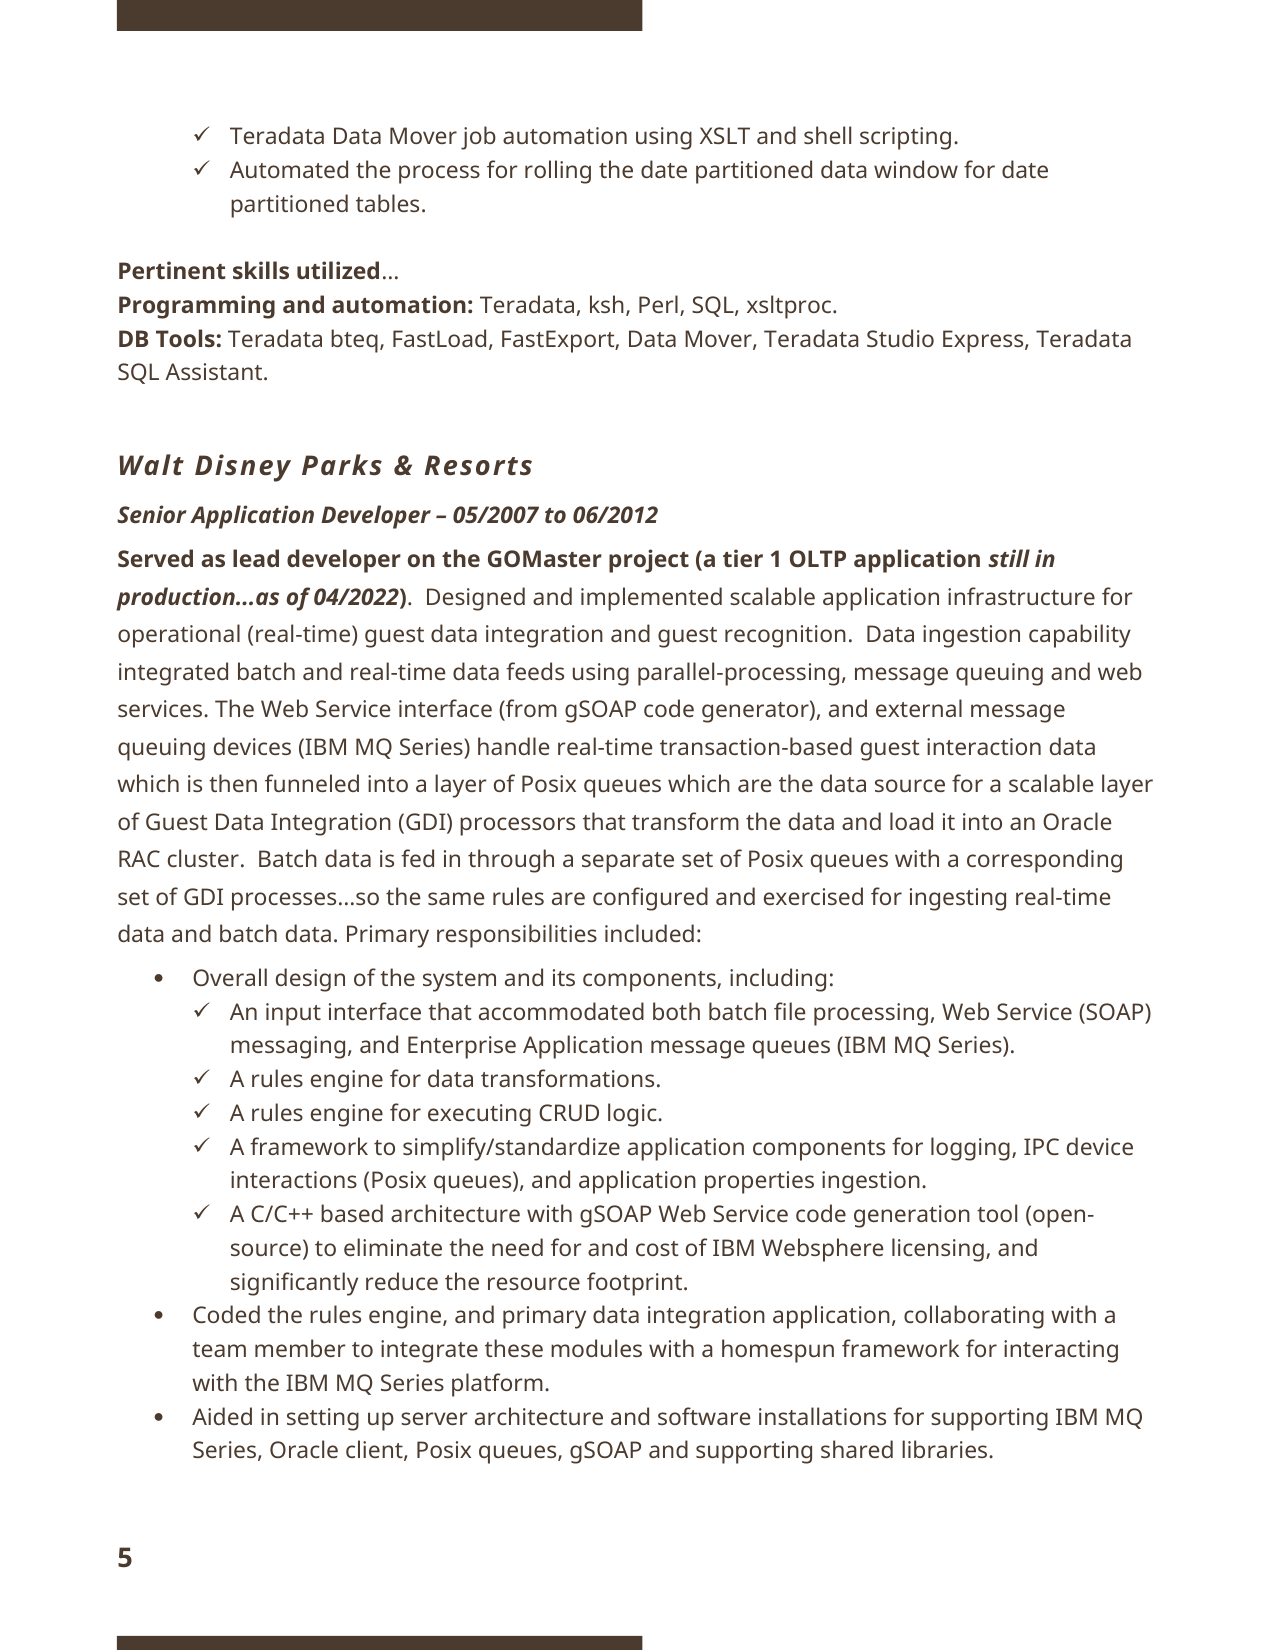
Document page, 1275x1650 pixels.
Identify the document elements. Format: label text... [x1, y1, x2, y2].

subtitle Walt Disney Parks & Resorts [117, 447, 1158, 483]
list A rules engine for executing CRUD logic. [192, 1097, 1158, 1128]
list A framework to simplify/standardize application components for logging, IPC device interactions (Posix queues), and application properties ingestion. [192, 1130, 1158, 1195]
text Served as lead developer on the GOMaster project (a tier 1 OLTP application still in production...as of 04/2022). Designed and implemented scalable application infrastructure for operational (real-time) guest data integration and guest recognition. Data ingestion capability integrated batch and real-time data feeds using parallel-processing, message queuing and web services. The Web Service interface (from gSOAP code generator), and external message queuing devices (IBM MQ Series) handle real-time transaction-based guest interaction data which is then funneled into a layer of Posix queues which are the data source for a scalable layer of Guest Data Integration (GDI) processors that transform the data and load it into an Oracle RAC cluster. Batch data is fed in through a separate set of Posix queues with a corresponding set of GDI processes…so the same rules are configured and exercised for ingesting real-time data and batch data. Primary responsibilities included: [117, 543, 1158, 949]
list Aided in setting up server architecture and software installations for supporting IBM MQ Series, Oracle client, Posix queues, gSOAP and supporting shared libraries. [154, 1400, 1158, 1465]
list Coded the rules engine, and primary data integration application, collaborating with a team member to integrate these modules with a homespun framework for interacting with the IBM MQ Series platform. [154, 1299, 1158, 1398]
list An input interface that accommodated both batch file processing, Web Service (SOAP) messaging, and Enterprise Application message queues (IBM MQ Series). [192, 995, 1158, 1060]
text Programming and automation: Teradata, ksh, Perl, SQL, xsltproc. [117, 289, 1158, 320]
text Pertinent skills utilized… [117, 255, 1158, 286]
text DB Tools: Teradata bteq, FastLoad, FastExport, Data Mover, Teradata Studio Express, Teradata SQL Assistant. [117, 322, 1158, 387]
list A C/C++ based architecture with gSOAP Web Service code generation tool (open-source) to eliminate the need for and cost of IBM Websphere licensing, and significantly reduce the resource footprint. [192, 1198, 1158, 1297]
list Automated the process for rolling the date partitioned data window for date partitioned tables. [192, 154, 1158, 219]
list A rules engine for data transformations. [192, 1063, 1158, 1094]
list Teradata Data Mover job automation using XSLT and shell scripting. [192, 120, 1158, 151]
list Overall design of the system and its components, including: [154, 962, 1158, 993]
subtitle Senior Application Developer – 05/2007 to 06/2012 [117, 499, 1158, 530]
